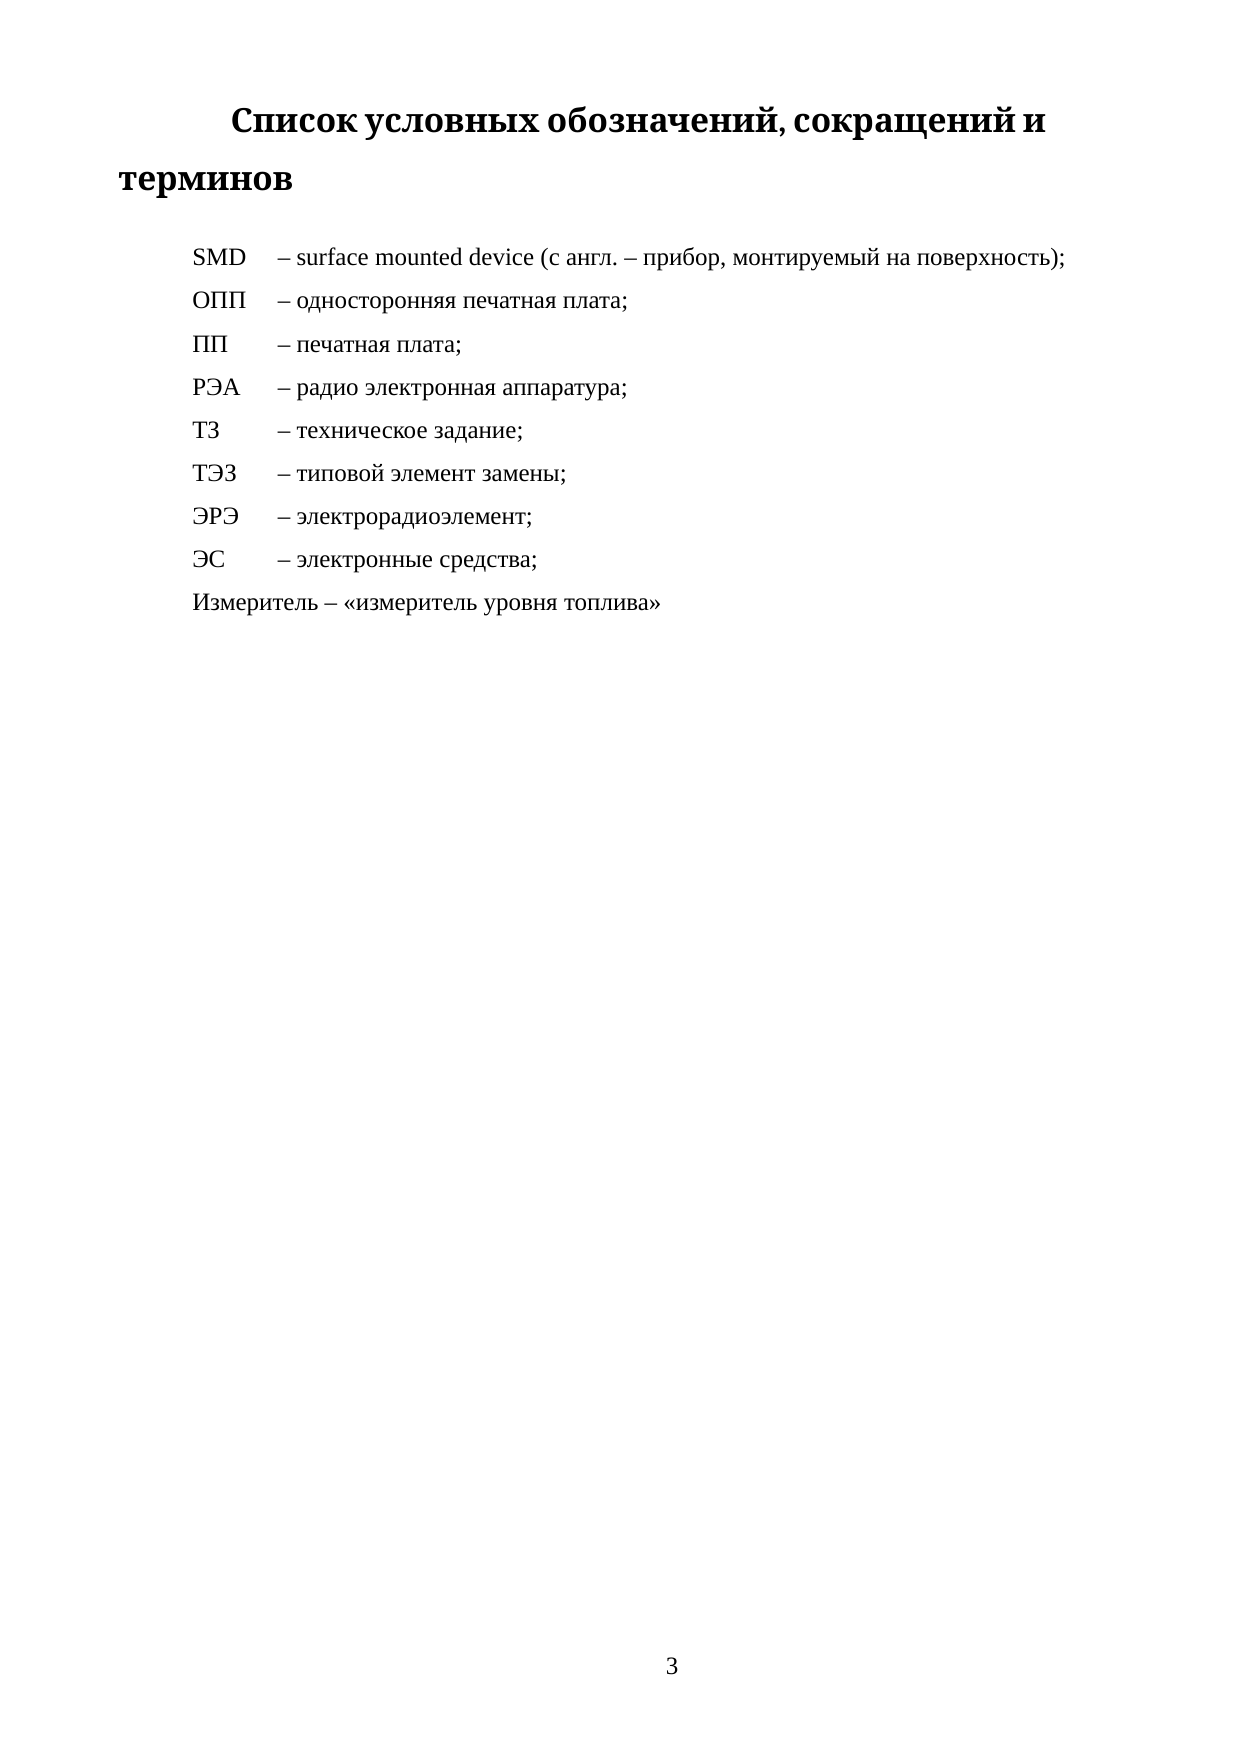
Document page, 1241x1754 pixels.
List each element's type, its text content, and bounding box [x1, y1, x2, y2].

text ОПП – односторонняя печатная плата; [118, 286, 1152, 314]
text Измеритель – «измеритель уровня топлива» [118, 587, 1152, 616]
text ПП – печатная плата; [118, 329, 1152, 357]
text SMD – surface mounted device (c англ. – прибор, монтируемый на поверхность); [118, 242, 1152, 271]
text ТЗ – техническое задание; [118, 415, 1152, 444]
subtitle Список условных обозначений, сокращений и терминов [118, 102, 1152, 198]
text ТЭЗ – типовой элемент замены; [118, 458, 1152, 487]
text РЭА – радио электронная аппаратура; [118, 372, 1152, 401]
text ЭРЭ – электрорадиоэлемент; [118, 501, 1152, 530]
text ЭС – электронные средства; [118, 544, 1152, 573]
